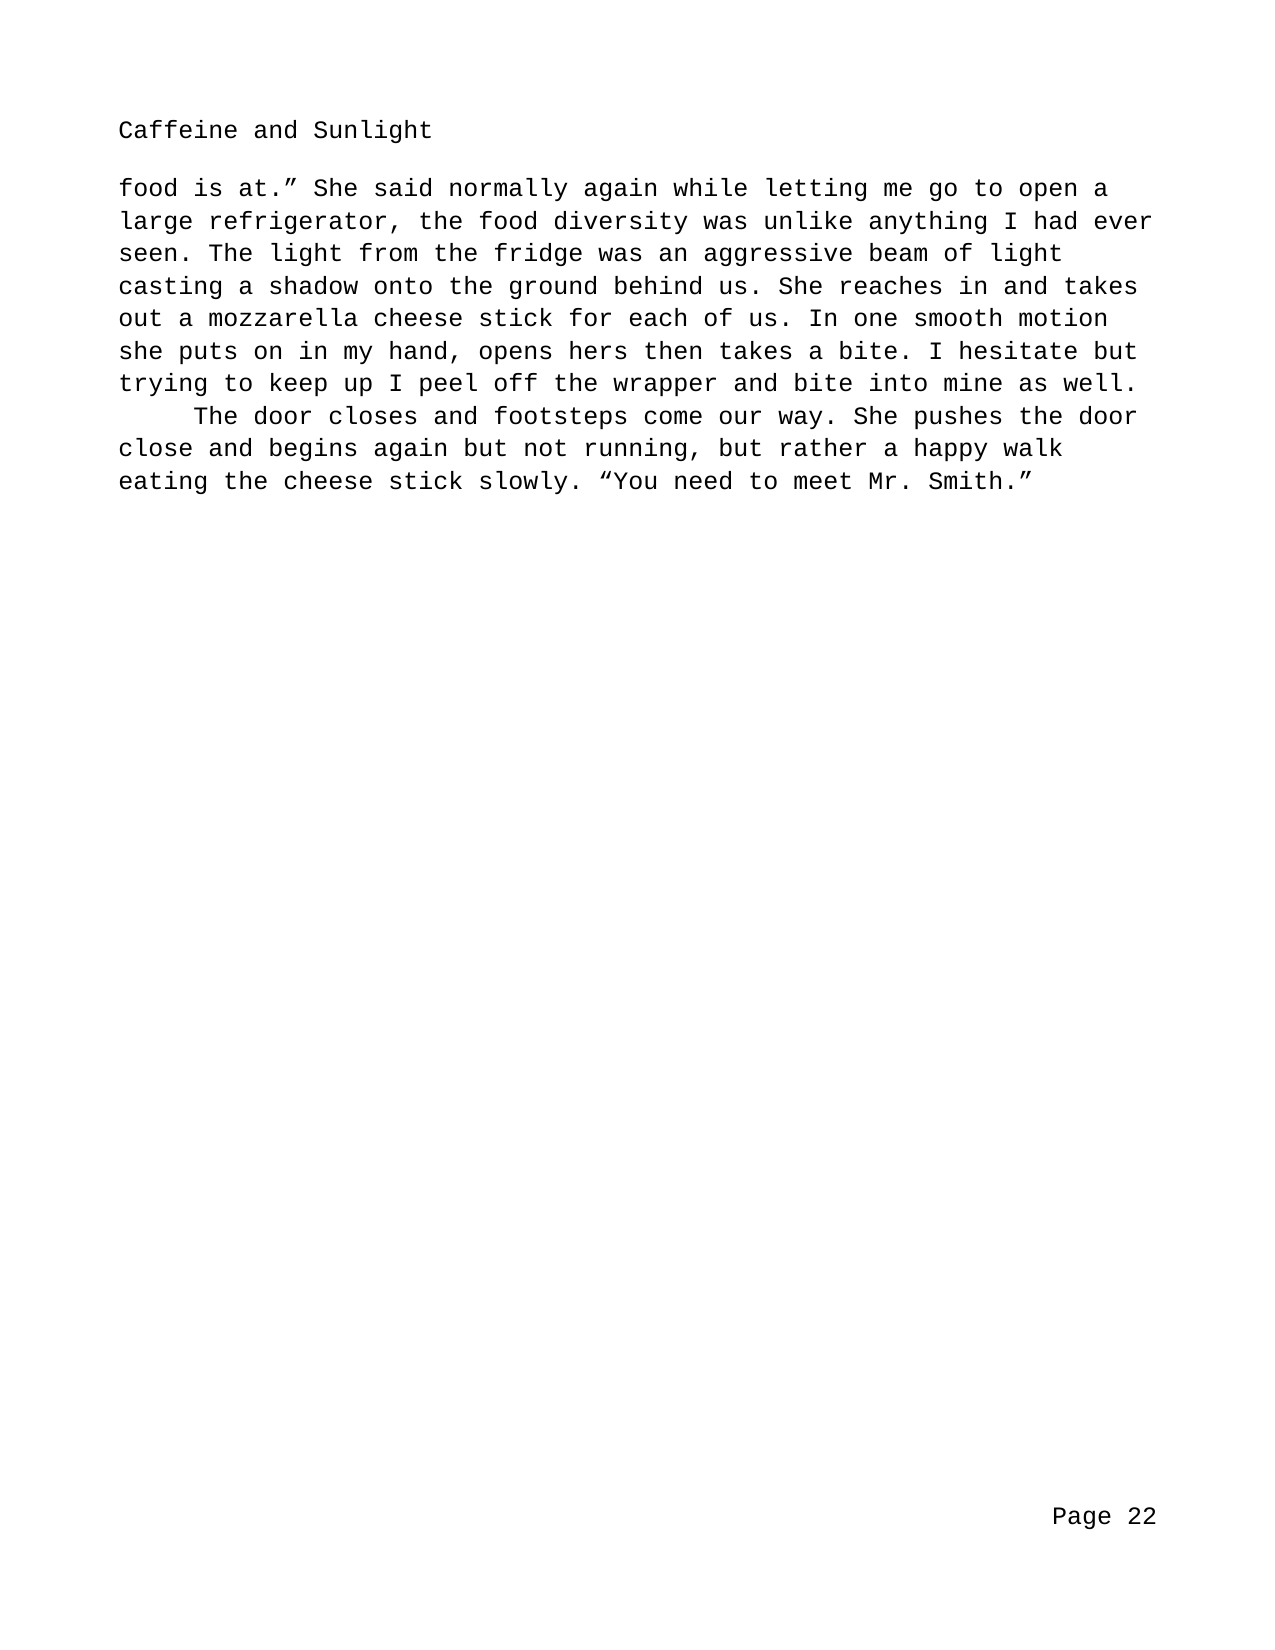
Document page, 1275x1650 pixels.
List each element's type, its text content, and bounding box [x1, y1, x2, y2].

text The door closes and footsteps come our way. She pushes the door close and begins again but not running, but rather a happy walk eating the cheese stick slowly. “You need to meet Mr. Smith.” [118, 403, 1157, 497]
text food is at.” She said normally again while letting me go to open a large refrigerator, the food diversity was unlike anything I had ever seen. The light from the fridge was an aggressive beam of light casting a shadow onto the ground behind us. She reaches in and takes out a mozzarella cheese stick for each of us. In one smooth motion she puts on in my hand, opens hers then takes a bite. I hesitate but trying to keep up I peel off the wrapper and bite into mine as well. [118, 176, 1157, 399]
